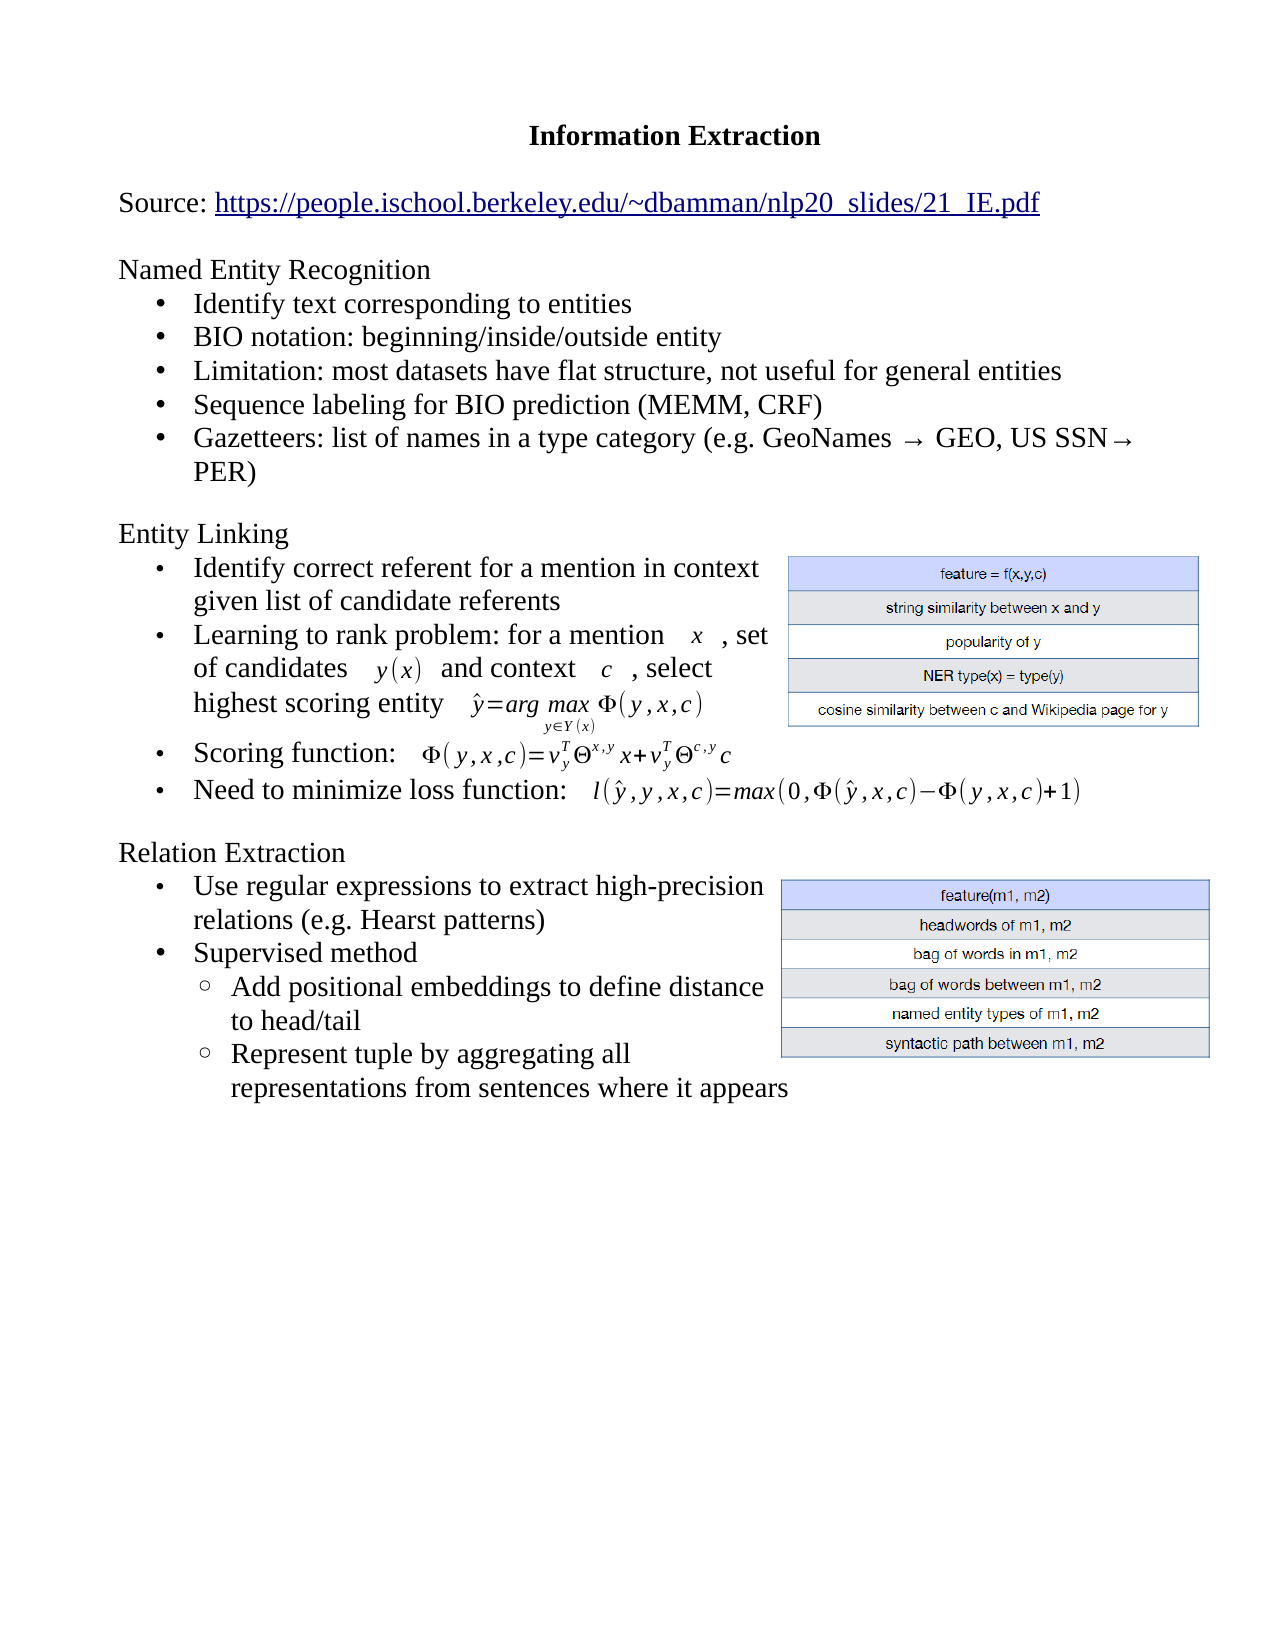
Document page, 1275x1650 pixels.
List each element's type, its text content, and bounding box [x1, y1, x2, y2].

text Relation Extraction [118, 835, 1157, 868]
list BIO notation: beginning/inside/outside entity [156, 319, 1157, 353]
list Supervised method [156, 936, 779, 969]
list Identify text corresponding to entities [156, 286, 1157, 319]
list Need to minimize loss function: [156, 772, 1157, 806]
list Scoring function: [156, 735, 1157, 772]
text Information Extraction [118, 118, 1157, 152]
list Learning to rank problem: for a mention , set of candidates and context , select highest scoring entity [156, 617, 1157, 735]
list Identify correct referent for a mention in context given list of candidate referents [156, 550, 1157, 617]
list Sequence labeling for BIO prediction (MEMM, CRF) [156, 387, 1157, 420]
text Named Entity Recognition [118, 252, 1157, 286]
list Limitation: most datasets have flat structure, not useful for general entities [156, 353, 1157, 387]
list Represent tuple by aggregating all representations from sentences where it appears [193, 1036, 1157, 1103]
picture [785, 553, 1204, 728]
text Source: https://people.ischool.berkeley.edu/~dbamman/nlp20_slides/21_IE.pdf [118, 185, 1157, 219]
list Add positional embeddings to define distance to head/tail [193, 969, 779, 1036]
text Entity Linking [118, 516, 1157, 550]
list Gazetteers: list of names in a type category (e.g. GeoNames → GEO, US SSN→ PER) [156, 420, 1157, 488]
picture [779, 878, 1212, 1059]
list Use regular expressions to extract high-precision relations (e.g. Hearst patterns) [156, 868, 1157, 936]
